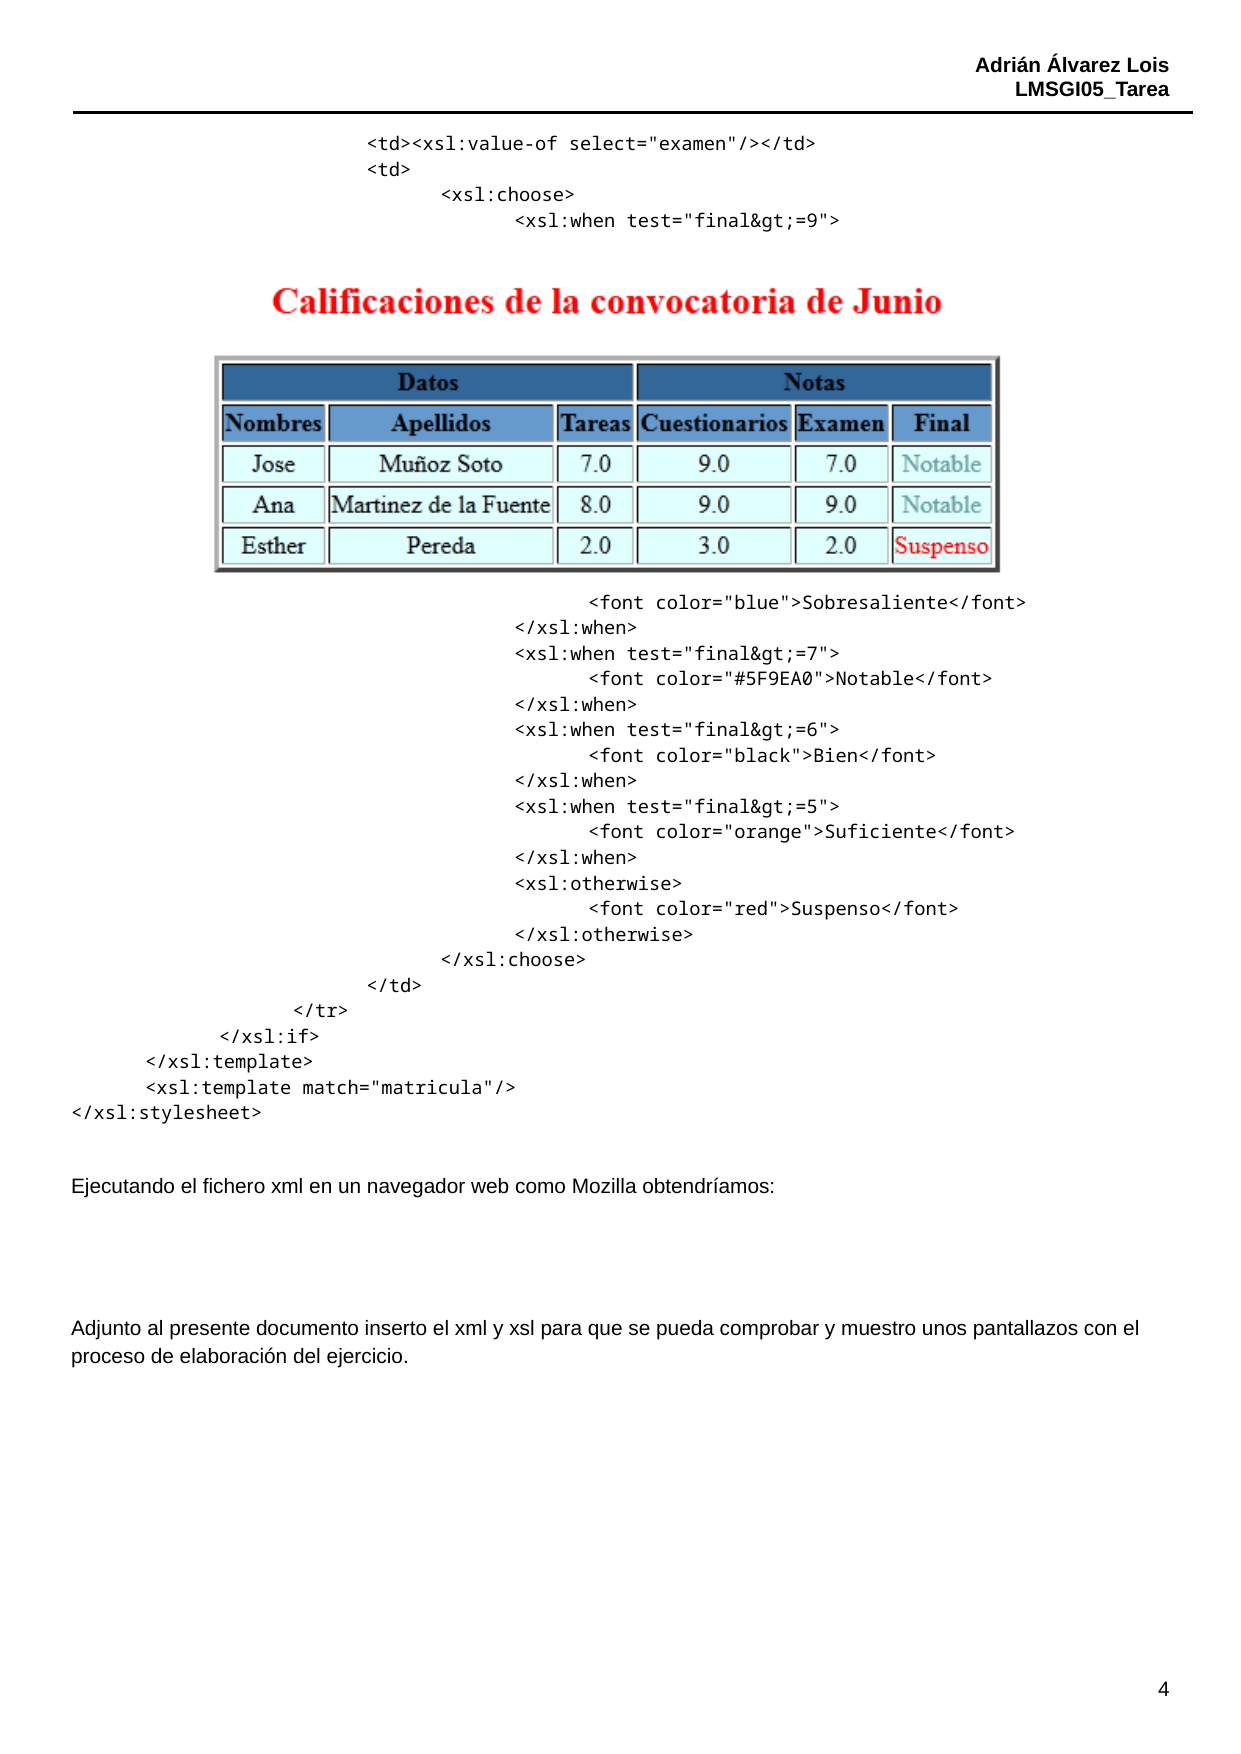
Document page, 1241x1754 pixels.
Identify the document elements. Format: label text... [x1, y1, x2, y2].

text </xsl:if> [71, 1023, 1169, 1048]
text <td><xsl:value-of select="examen"/></td> [71, 131, 1169, 156]
text <font color="black">Bien</font> [71, 742, 1169, 768]
text </xsl:when> [71, 691, 1169, 717]
text </xsl:when> [71, 768, 1169, 793]
text Ejecutando el fichero xml en un navegador web como Mozilla obtendríamos: [71, 1174, 1169, 1198]
text </xsl:when> [71, 844, 1169, 870]
picture [202, 247, 1018, 590]
text <font color="orange">Suficiente</font> [71, 819, 1169, 844]
text <xsl:when test="final&gt;=5"> [71, 793, 1169, 819]
text <xsl:otherwise> [71, 870, 1169, 895]
text <td> [71, 156, 1169, 182]
text <xsl:template match="matricula"/> [71, 1074, 1169, 1099]
text <xsl:choose> [71, 182, 1169, 207]
text <xsl:when test="final&gt;=7"> [71, 640, 1169, 666]
text <xsl:when test="final&gt;=9"> [71, 207, 1169, 233]
text <xsl:when test="final&gt;=6"> [71, 717, 1169, 742]
text </tr> [71, 997, 1169, 1023]
text <font color="red">Suspenso</font> [71, 895, 1169, 921]
text </xsl:choose> [71, 946, 1169, 972]
text </xsl:otherwise> [71, 921, 1169, 946]
text </xsl:template> [71, 1048, 1169, 1074]
text </xsl:when> [71, 615, 1169, 640]
text </xsl:stylesheet> [71, 1099, 1169, 1125]
text </td> [71, 972, 1169, 997]
text Adjunto al presente documento inserto el xml y xsl para que se pueda comprobar y muestro unos pantallazos con el proceso de elaboración del ejercicio. [71, 1316, 1169, 1368]
text <font color="blue">Sobresaliente</font> [71, 233, 1169, 615]
text <font color="#5F9EA0">Notable</font> [71, 666, 1169, 691]
